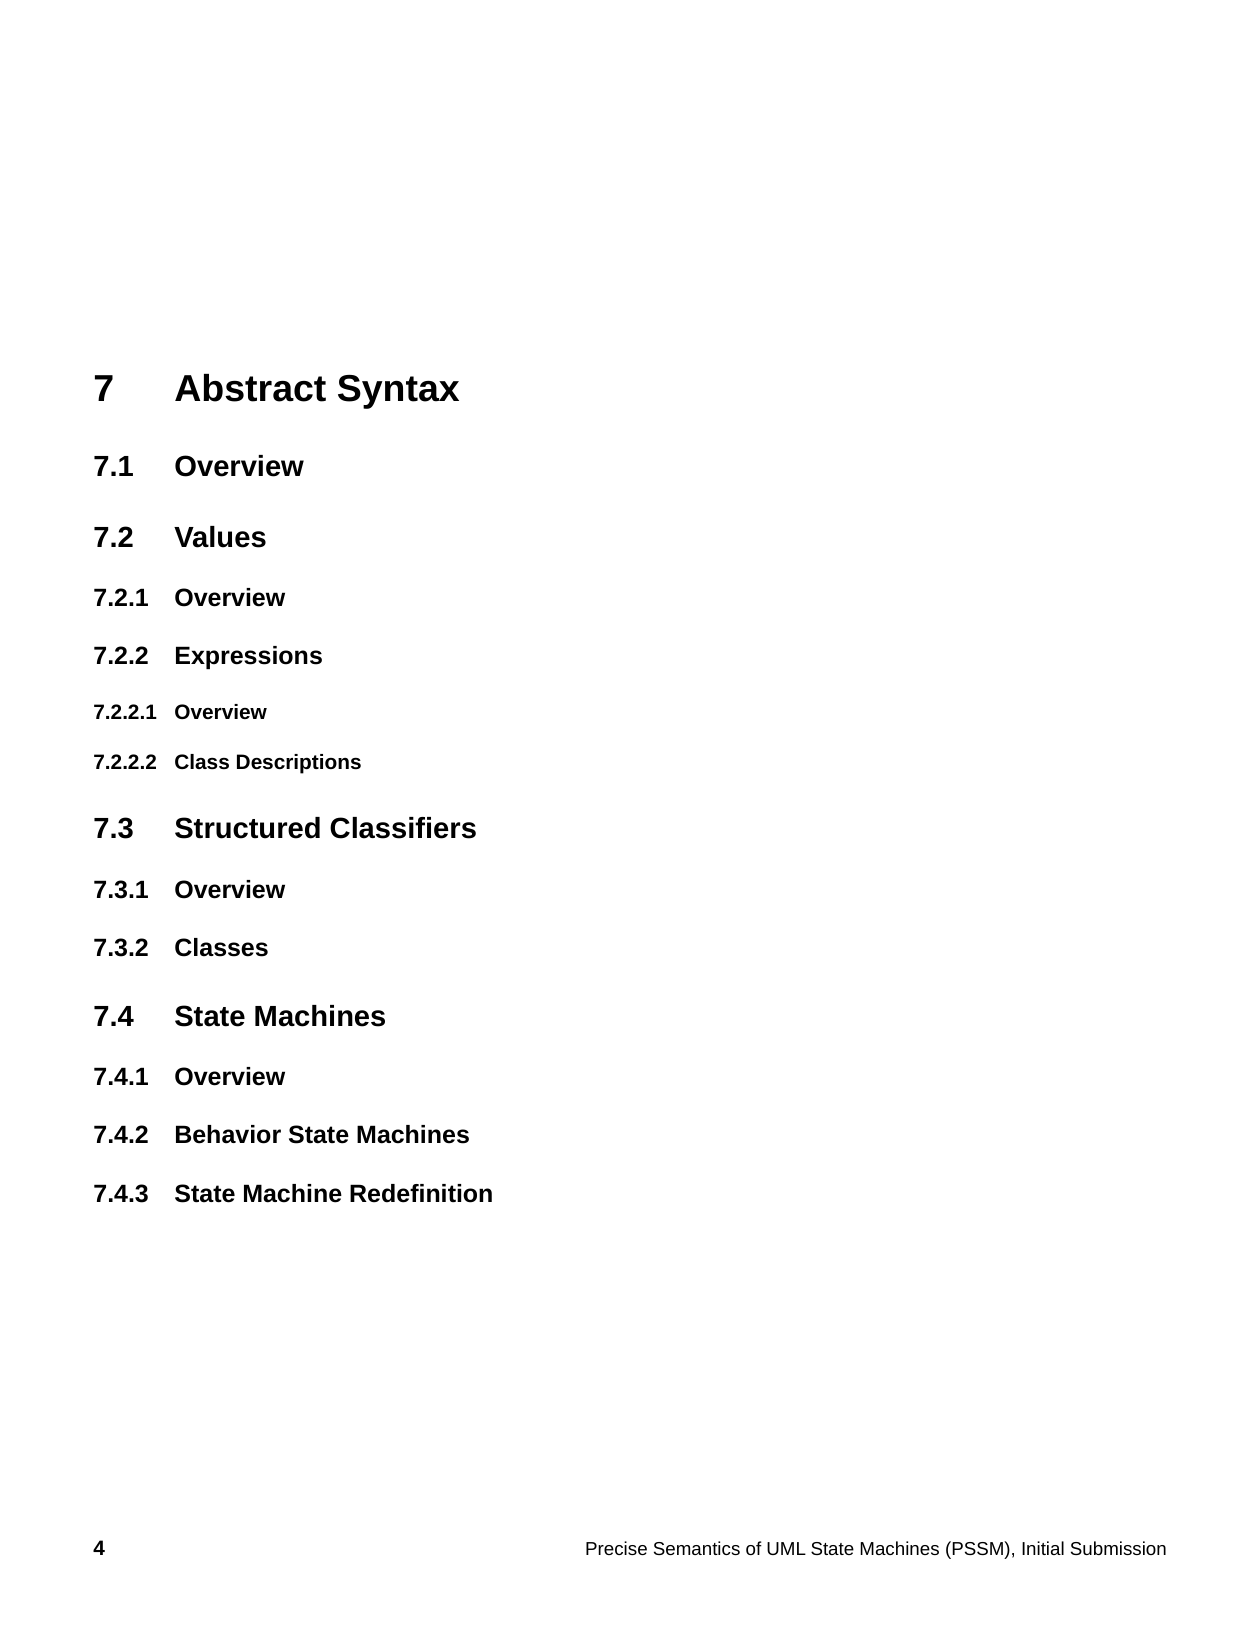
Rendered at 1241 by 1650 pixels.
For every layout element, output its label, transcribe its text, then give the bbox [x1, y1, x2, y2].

subtitle Abstract Syntax [93, 366, 1164, 409]
subtitle Overview [93, 874, 1164, 903]
subtitle Classes [93, 932, 1164, 962]
subtitle State Machines [93, 997, 1164, 1032]
subtitle Structured Classifiers [93, 809, 1164, 845]
subtitle Expressions [93, 641, 1164, 670]
subtitle Overview [93, 1062, 1164, 1091]
subtitle Behavior State Machines [93, 1120, 1164, 1149]
subtitle Overview [93, 699, 1164, 724]
subtitle Overview [93, 582, 1164, 612]
subtitle State Machine Redefinition [93, 1178, 1164, 1207]
subtitle Values [93, 518, 1164, 553]
subtitle Overview [93, 447, 1164, 482]
subtitle Class Descriptions [93, 749, 1164, 774]
